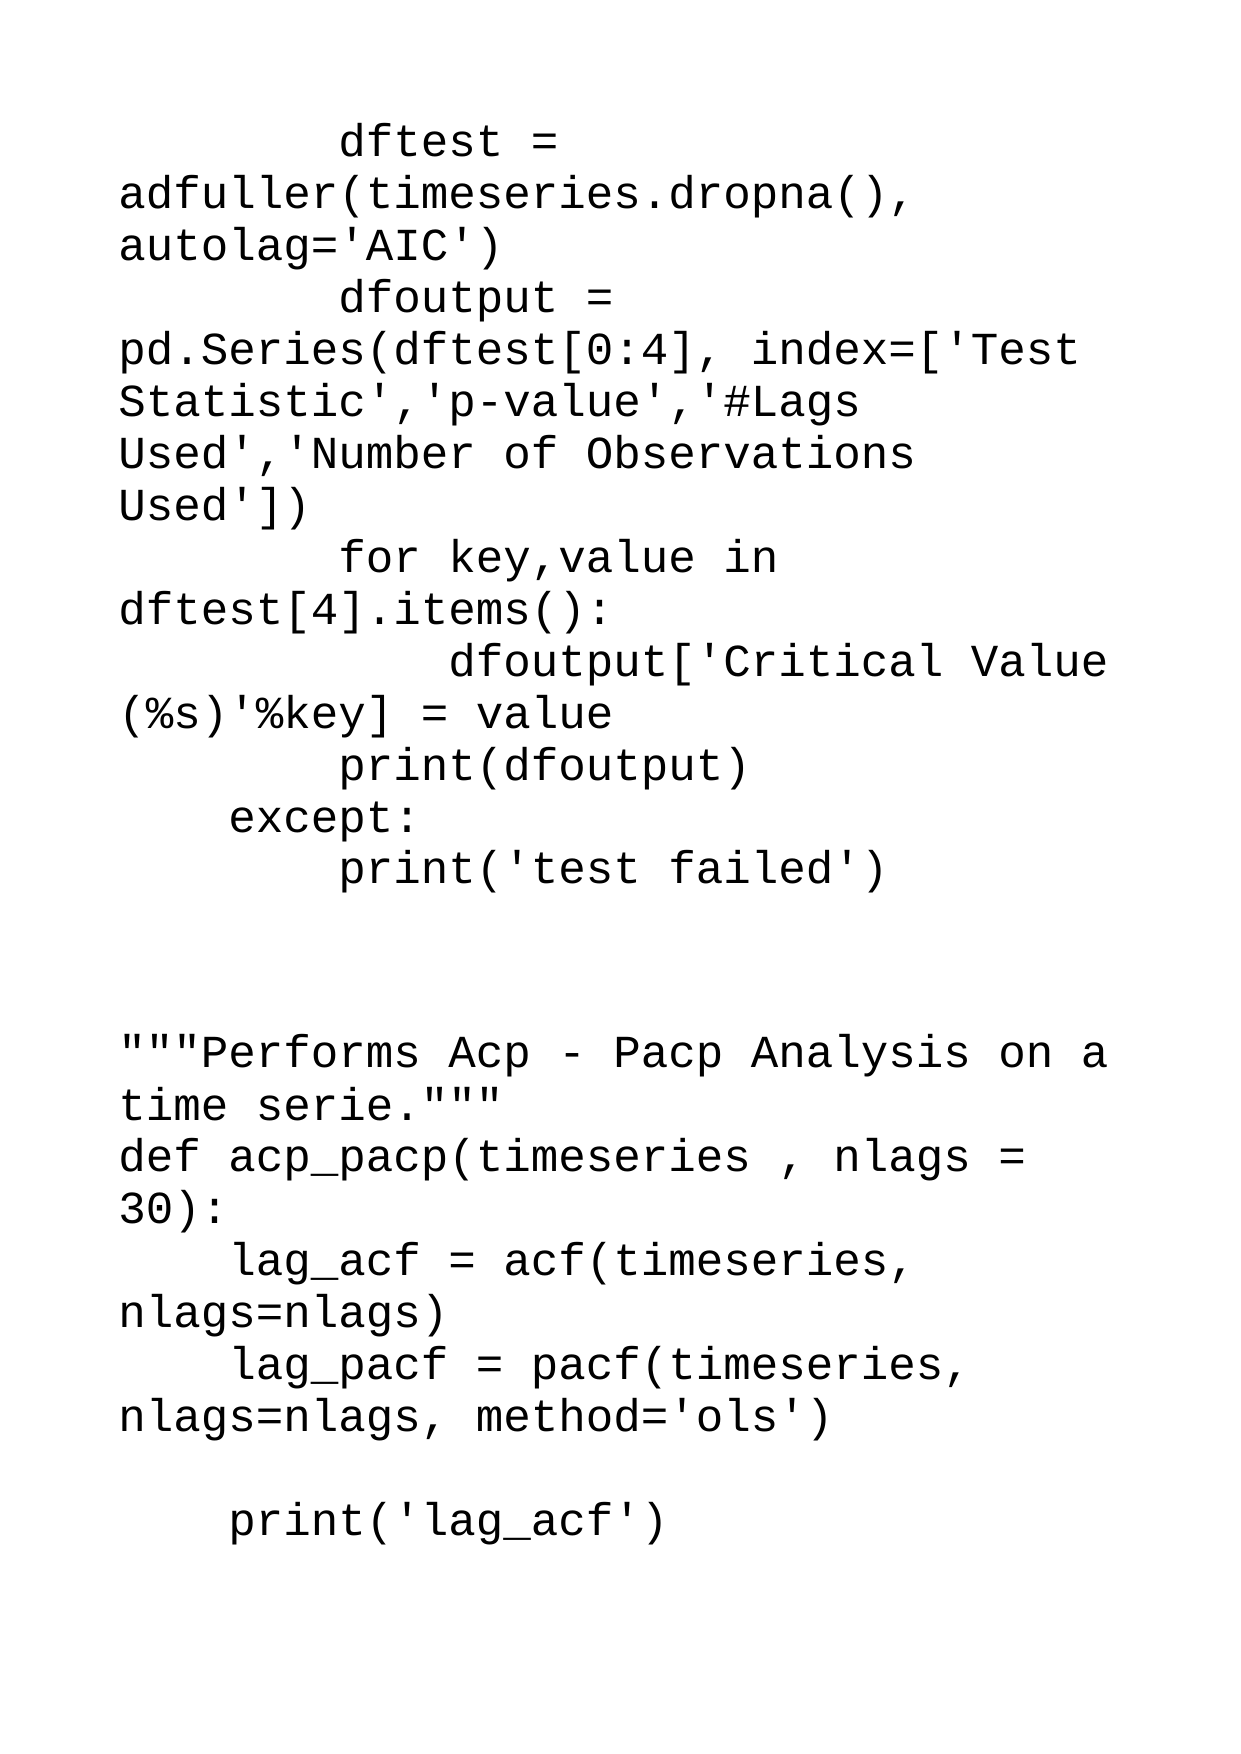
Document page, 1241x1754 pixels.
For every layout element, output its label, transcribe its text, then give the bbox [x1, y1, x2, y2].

text for key,value in dftest[4].items(): [118, 534, 1122, 638]
text except: [118, 794, 1122, 846]
text dfoutput = pd.Series(dftest[0:4], index=['Test Statistic','p-value','#Lags Used','Number of Observations Used']) [118, 274, 1122, 534]
text lag_pacf = pacf(timeseries, nlags=nlags, method='ols') [118, 1342, 1122, 1446]
text print('lag_acf') [118, 1498, 1122, 1549]
text def acp_pacp(timeseries , nlags = 30): [118, 1134, 1122, 1238]
text print(dfoutput) [118, 742, 1122, 794]
text dfoutput['Critical Value (%s)'%key] = value [118, 638, 1122, 742]
text """Performs Acp - Pacp Analysis on a time serie.""" [118, 1030, 1122, 1134]
text lag_acf = acf(timeseries, nlags=nlags) [118, 1238, 1122, 1342]
text dftest = adfuller(timeseries.dropna(), autolag='AIC') [118, 118, 1122, 274]
text print('test failed') [118, 846, 1122, 898]
